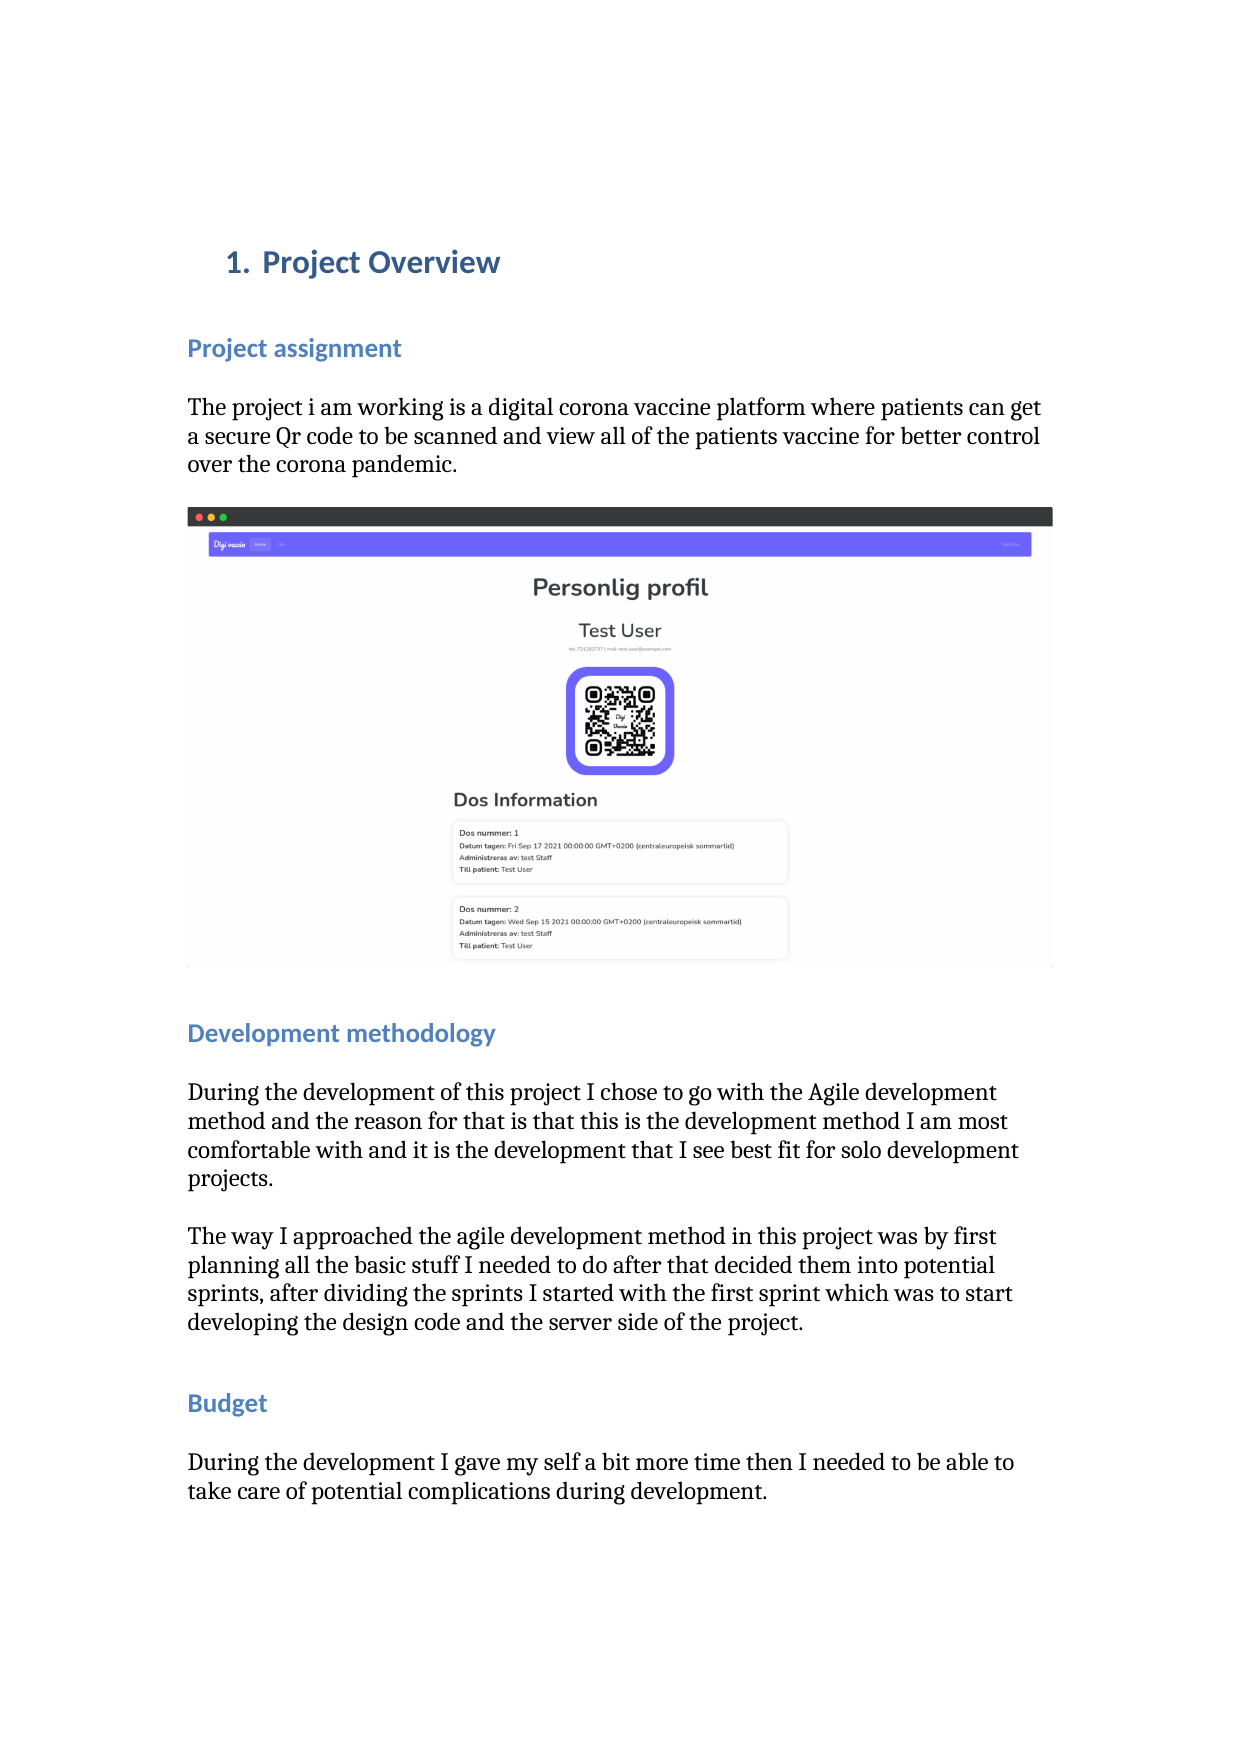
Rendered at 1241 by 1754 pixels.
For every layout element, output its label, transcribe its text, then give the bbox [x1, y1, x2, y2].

text During the development of this project I chose to go with the Agile development method and the reason for that is that this is the development method I am most comfortable with and it is the development that I see best fit for solo development projects. [187, 1078, 1053, 1193]
subtitle Development methodology [187, 1016, 1053, 1049]
text The way I approached the agile development method in this project was by first planning all the basic stuff I needed to do after that decided them into potential sprints, after dividing the sprints I started with the first sprint which was to start developing the design code and the server side of the project. [187, 1222, 1053, 1337]
subtitle Budget [187, 1386, 1053, 1419]
subtitle Project assignment [187, 331, 1053, 364]
list The project i am working is a digital corona vaccine platform where patients can get a secure Qr code to be scanned and view all of the patients vaccine for better control over the corona pandemic. [187, 393, 1053, 479]
text During the development I gave my self a bit more time then I needed to be able to take care of potential complications during development. [187, 1448, 1053, 1506]
picture [187, 507, 1053, 967]
subtitle Project Overview [225, 241, 1053, 281]
